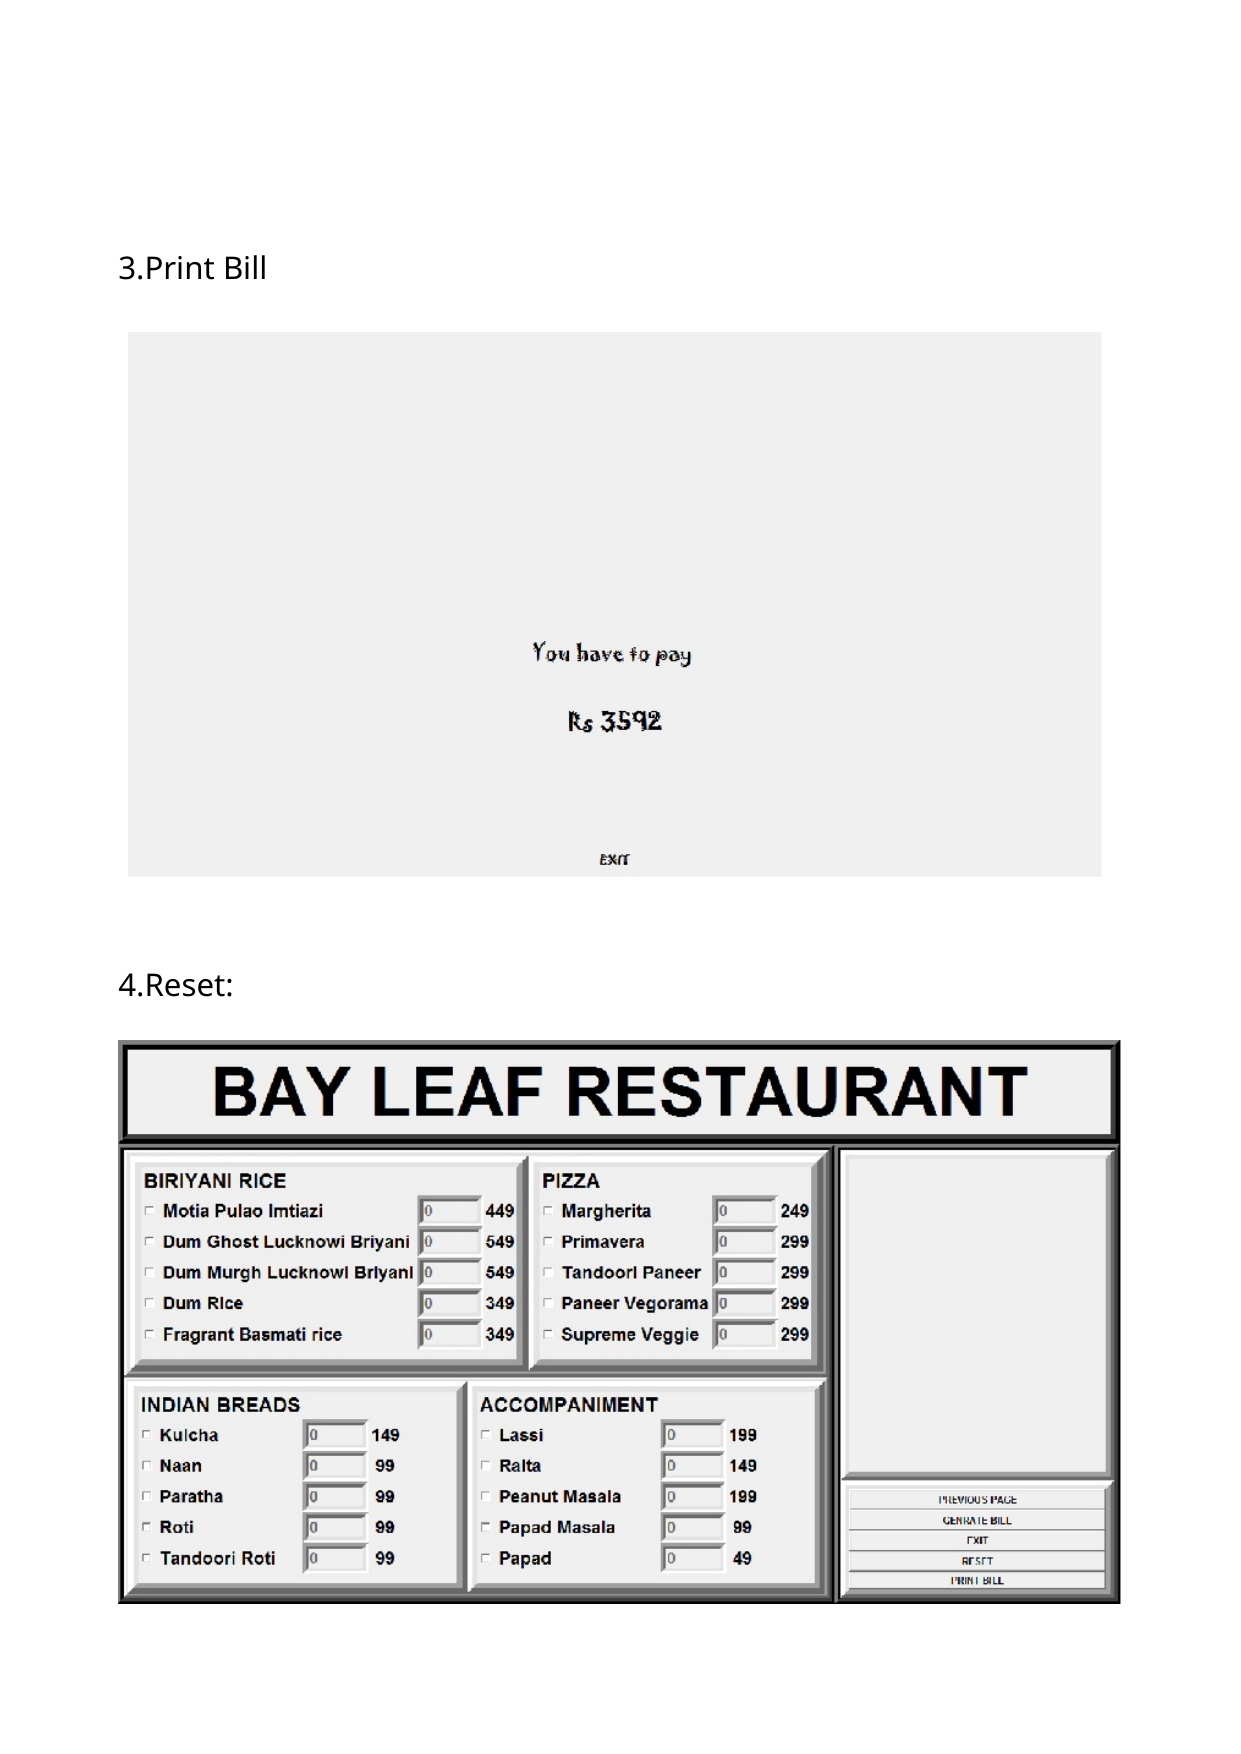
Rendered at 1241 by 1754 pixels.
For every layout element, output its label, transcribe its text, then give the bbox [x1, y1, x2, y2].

text 3.Print Bill [118, 246, 1122, 288]
text 4.Reset: [118, 963, 1122, 1006]
